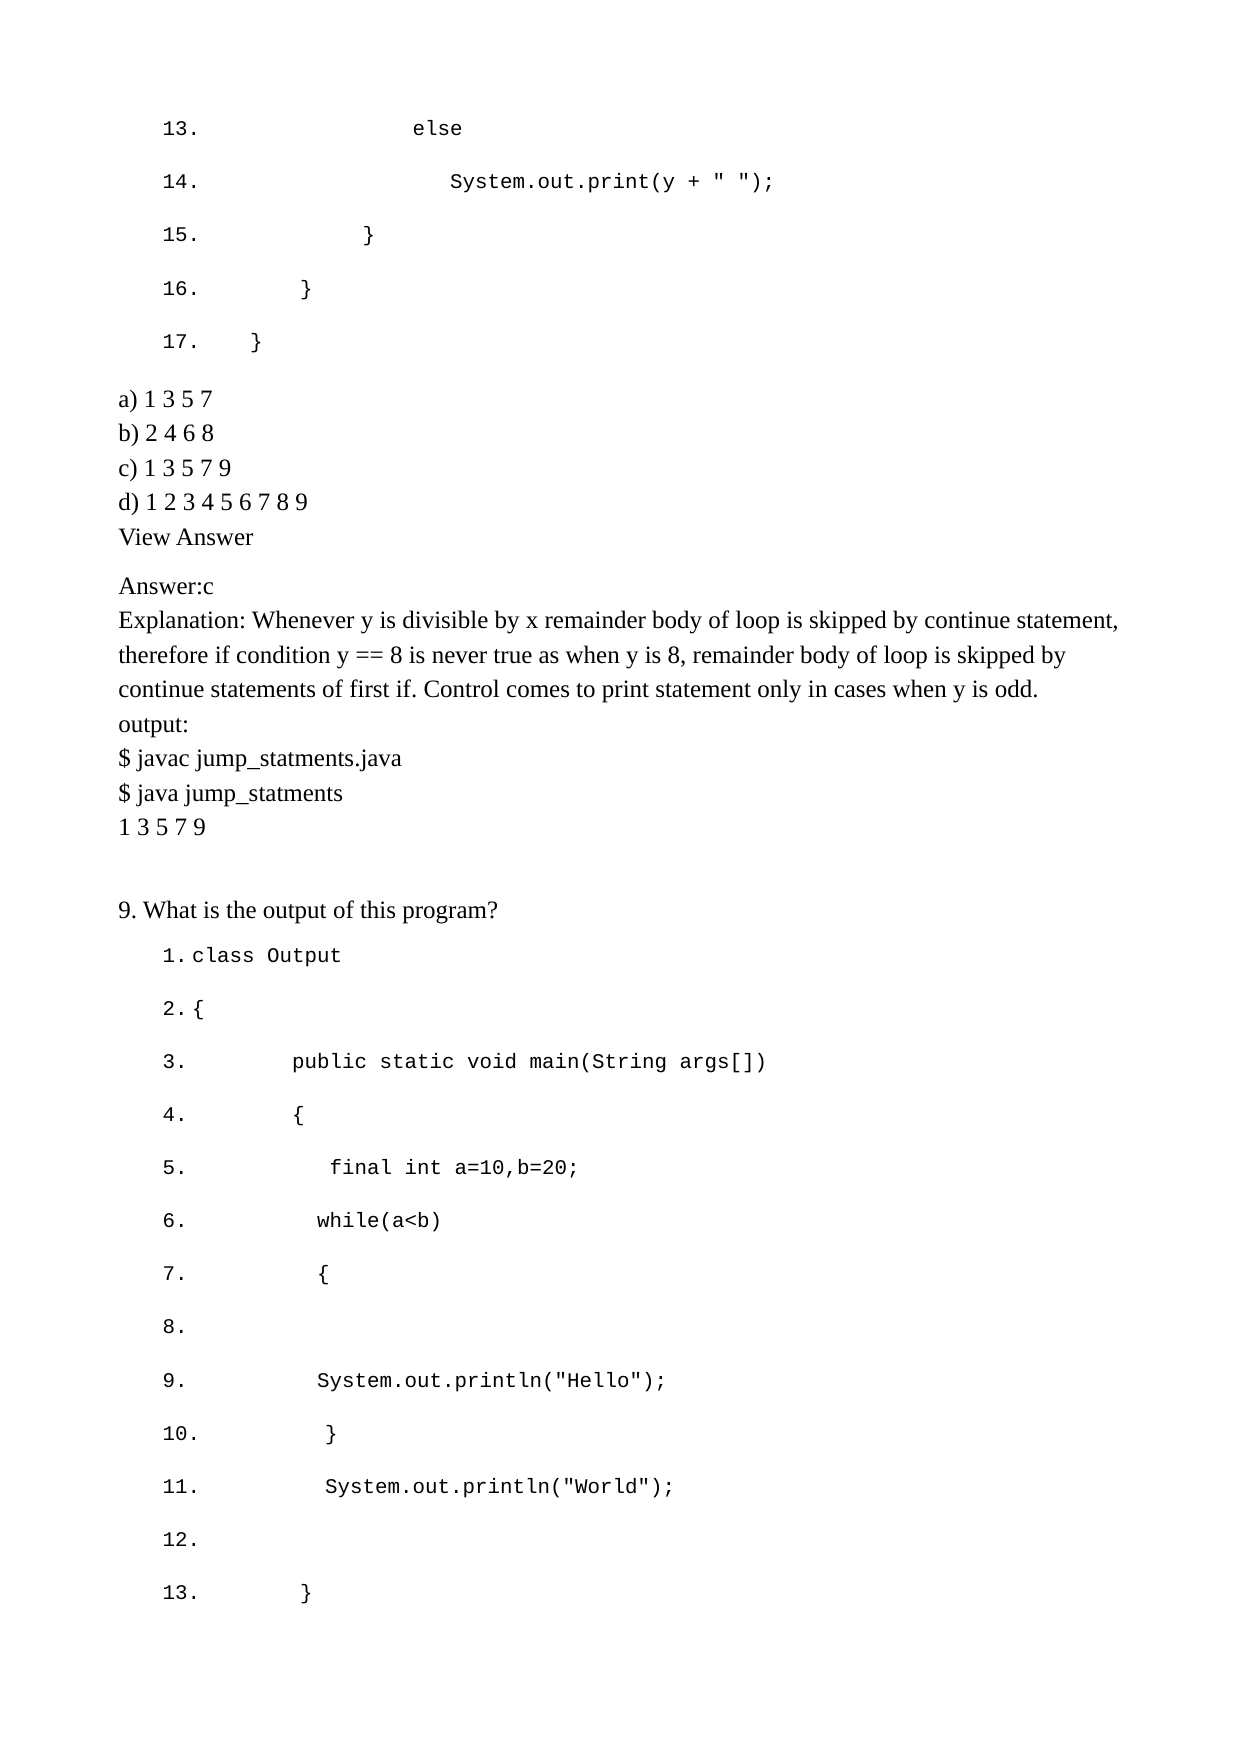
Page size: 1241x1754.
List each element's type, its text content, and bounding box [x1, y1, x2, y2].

text a) 1 3 5 7 b) 2 4 6 8 c) 1 3 5 7 9 d) 1 2 3 4 5 6 7 8 9 View Answer [118, 384, 1122, 550]
list } [162, 277, 1122, 301]
list } [162, 1582, 1122, 1606]
list } [162, 224, 1122, 248]
list { [162, 998, 1122, 1021]
list final int a=10,b=20; [162, 1157, 1122, 1181]
list while(a<b) [162, 1210, 1122, 1234]
list } [162, 1423, 1122, 1446]
list { [162, 1263, 1122, 1287]
list System.out.println("World"); [162, 1476, 1122, 1499]
list public static void main(String args[]) [162, 1051, 1122, 1074]
list { [162, 1104, 1122, 1128]
list } [162, 331, 1122, 354]
text Answer:c Explanation: Whenever y is divisible by x remainder body of loop is skipped by continue statement, therefore if condition y == 8 is never true as when y is 8, remainder body of loop is skipped by continue statements of first if. Control comes to print statement only in cases when y is odd. output: $ javac jump_statments.java $ java jump_statments 1 3 5 7 9 [118, 571, 1122, 875]
list else [162, 118, 1122, 142]
list System.out.print(y + " "); [162, 171, 1122, 195]
text 9. What is the output of this program? [118, 896, 1122, 924]
list class Output [162, 945, 1122, 968]
list System.out.println("Hello"); [162, 1370, 1122, 1393]
